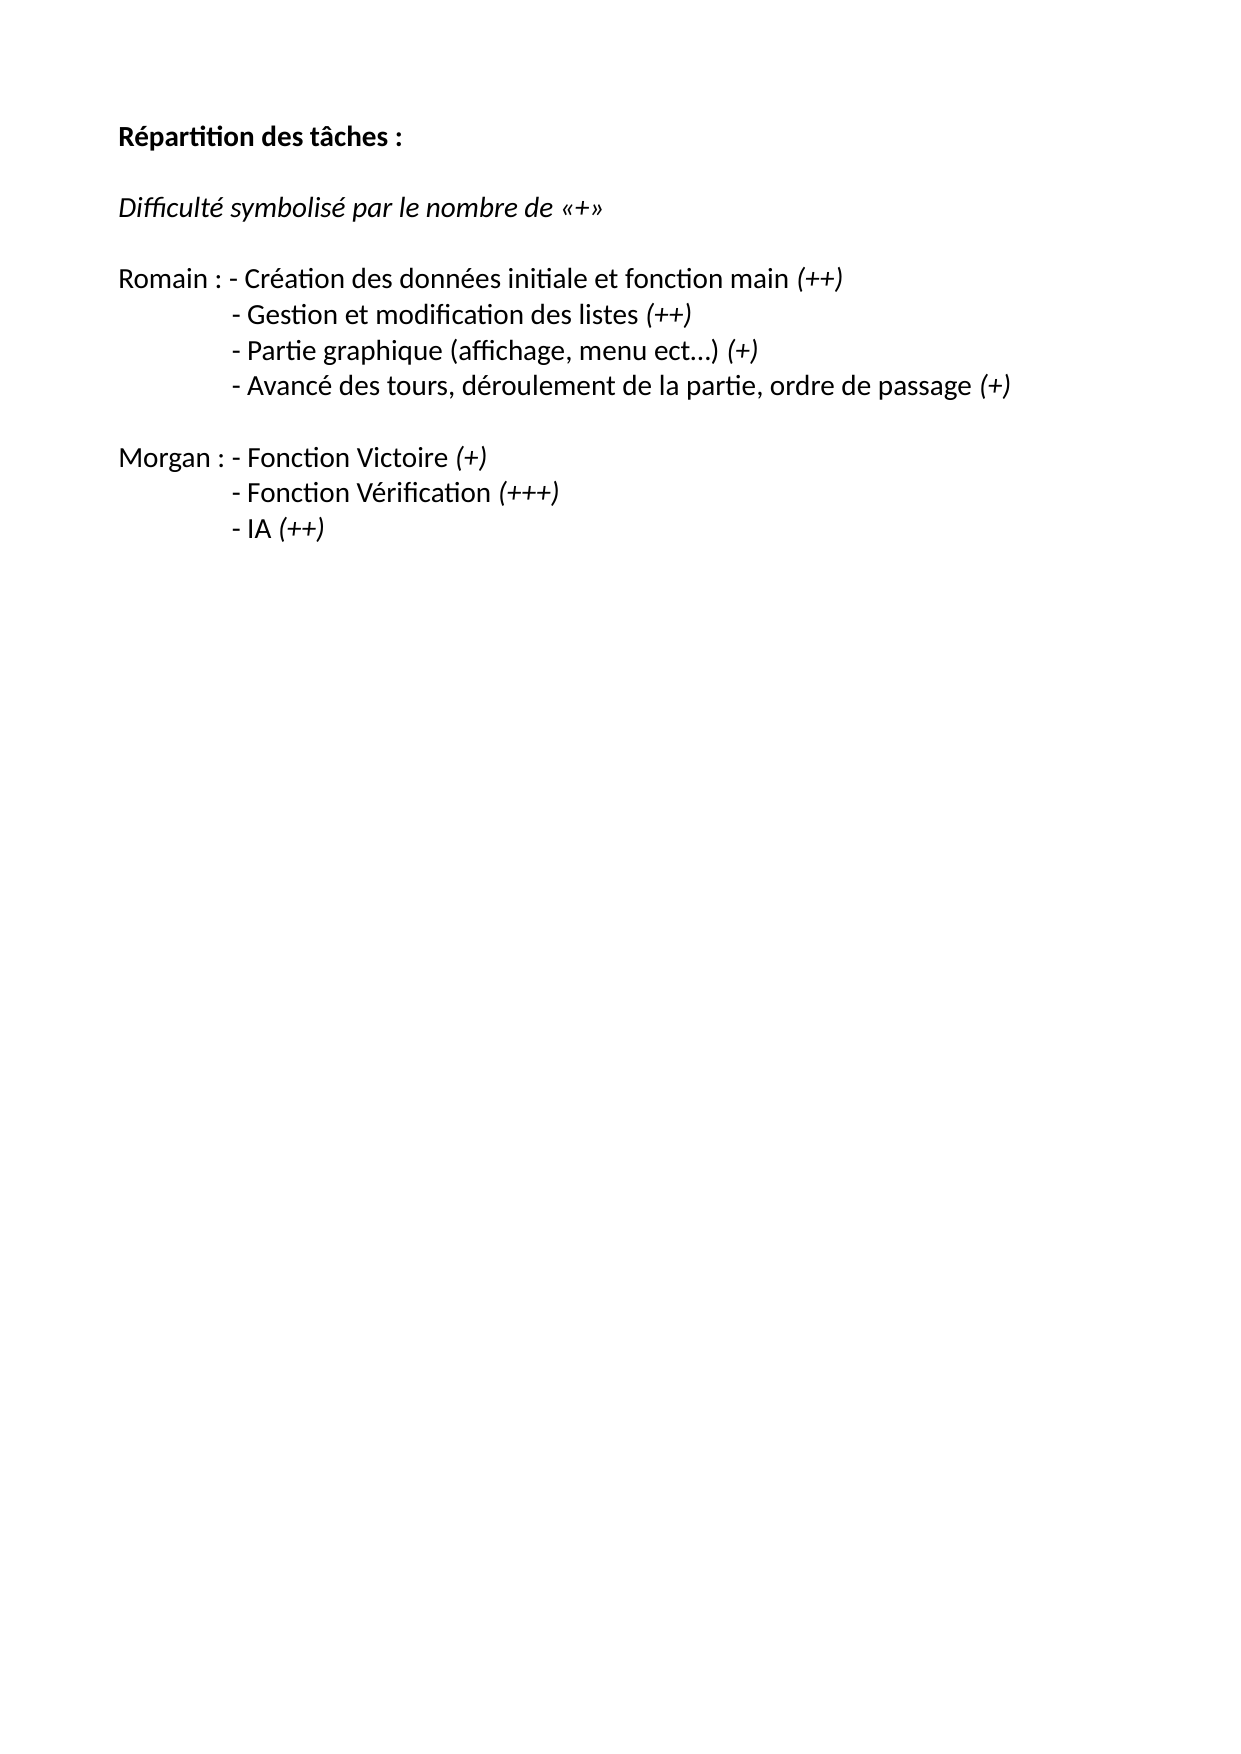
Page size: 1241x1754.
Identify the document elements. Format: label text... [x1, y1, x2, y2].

text - IA (++) [118, 510, 1122, 546]
text - Avancé des tours, déroulement de la partie, ordre de passage (+) [118, 367, 1122, 403]
text - Gestion et modification des listes (++) [118, 296, 1122, 332]
text - Partie graphique (affichage, menu ect…) (+) [118, 332, 1122, 367]
text Morgan : - Fonction Victoire (+) [118, 439, 1122, 474]
text Difficulté symbolisé par le nombre de «+» [118, 189, 1122, 225]
text Romain : - Création des données initiale et fonction main (++) [118, 225, 1122, 296]
text Répartition des tâches : [118, 118, 1122, 154]
text - Fonction Vérification (+++) [118, 474, 1122, 510]
